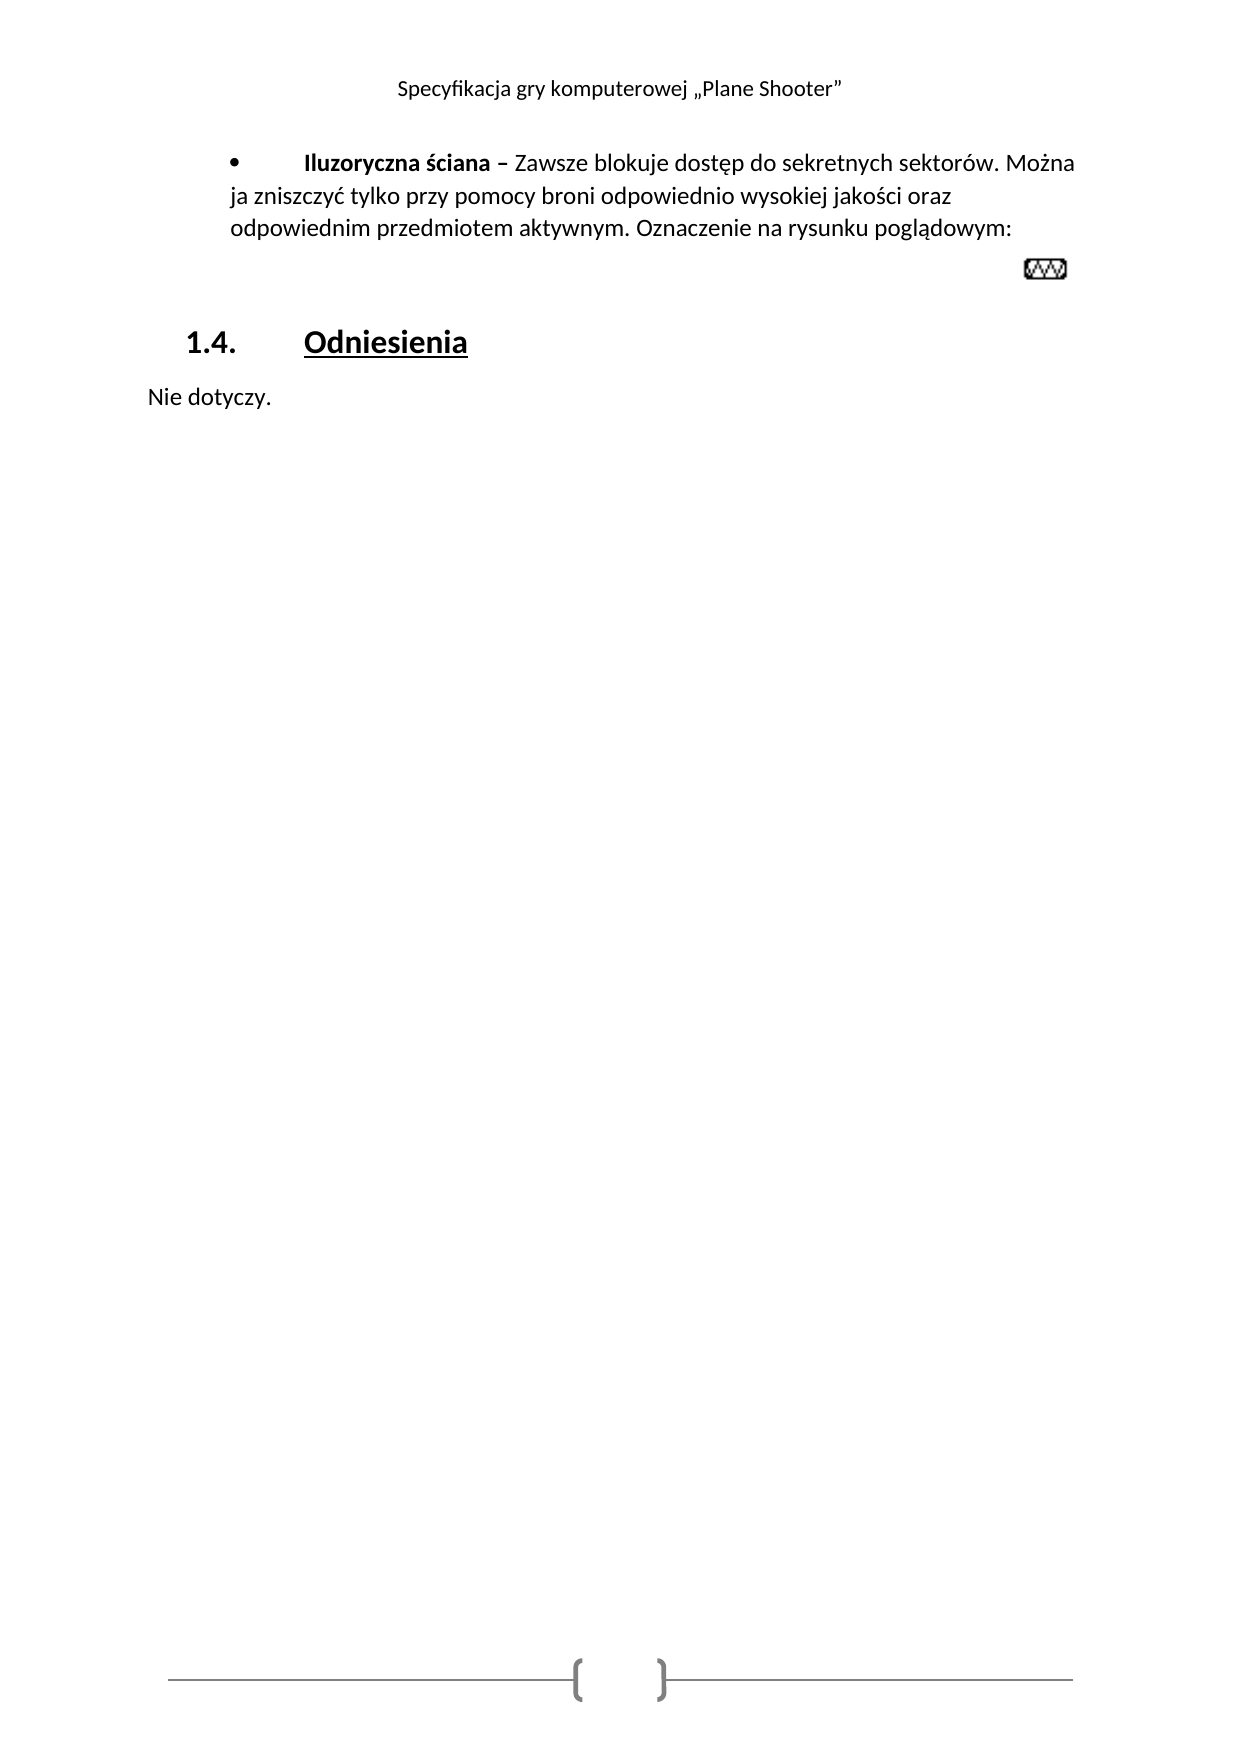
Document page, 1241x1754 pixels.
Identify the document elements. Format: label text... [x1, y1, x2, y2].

text Nie dotyczy. [148, 381, 1093, 412]
list Odniesienia [185, 321, 1093, 362]
list Iluzoryczna ściana – Zawsze blokuje dostęp do sekretnych sektorów. Można ja zniszczyć tylko przy pomocy broni odpowiednio wysokiej jakości oraz odpowiednim przedmiotem aktywnym. Oznaczenie na rysunku poglądowym: [230, 148, 1093, 303]
